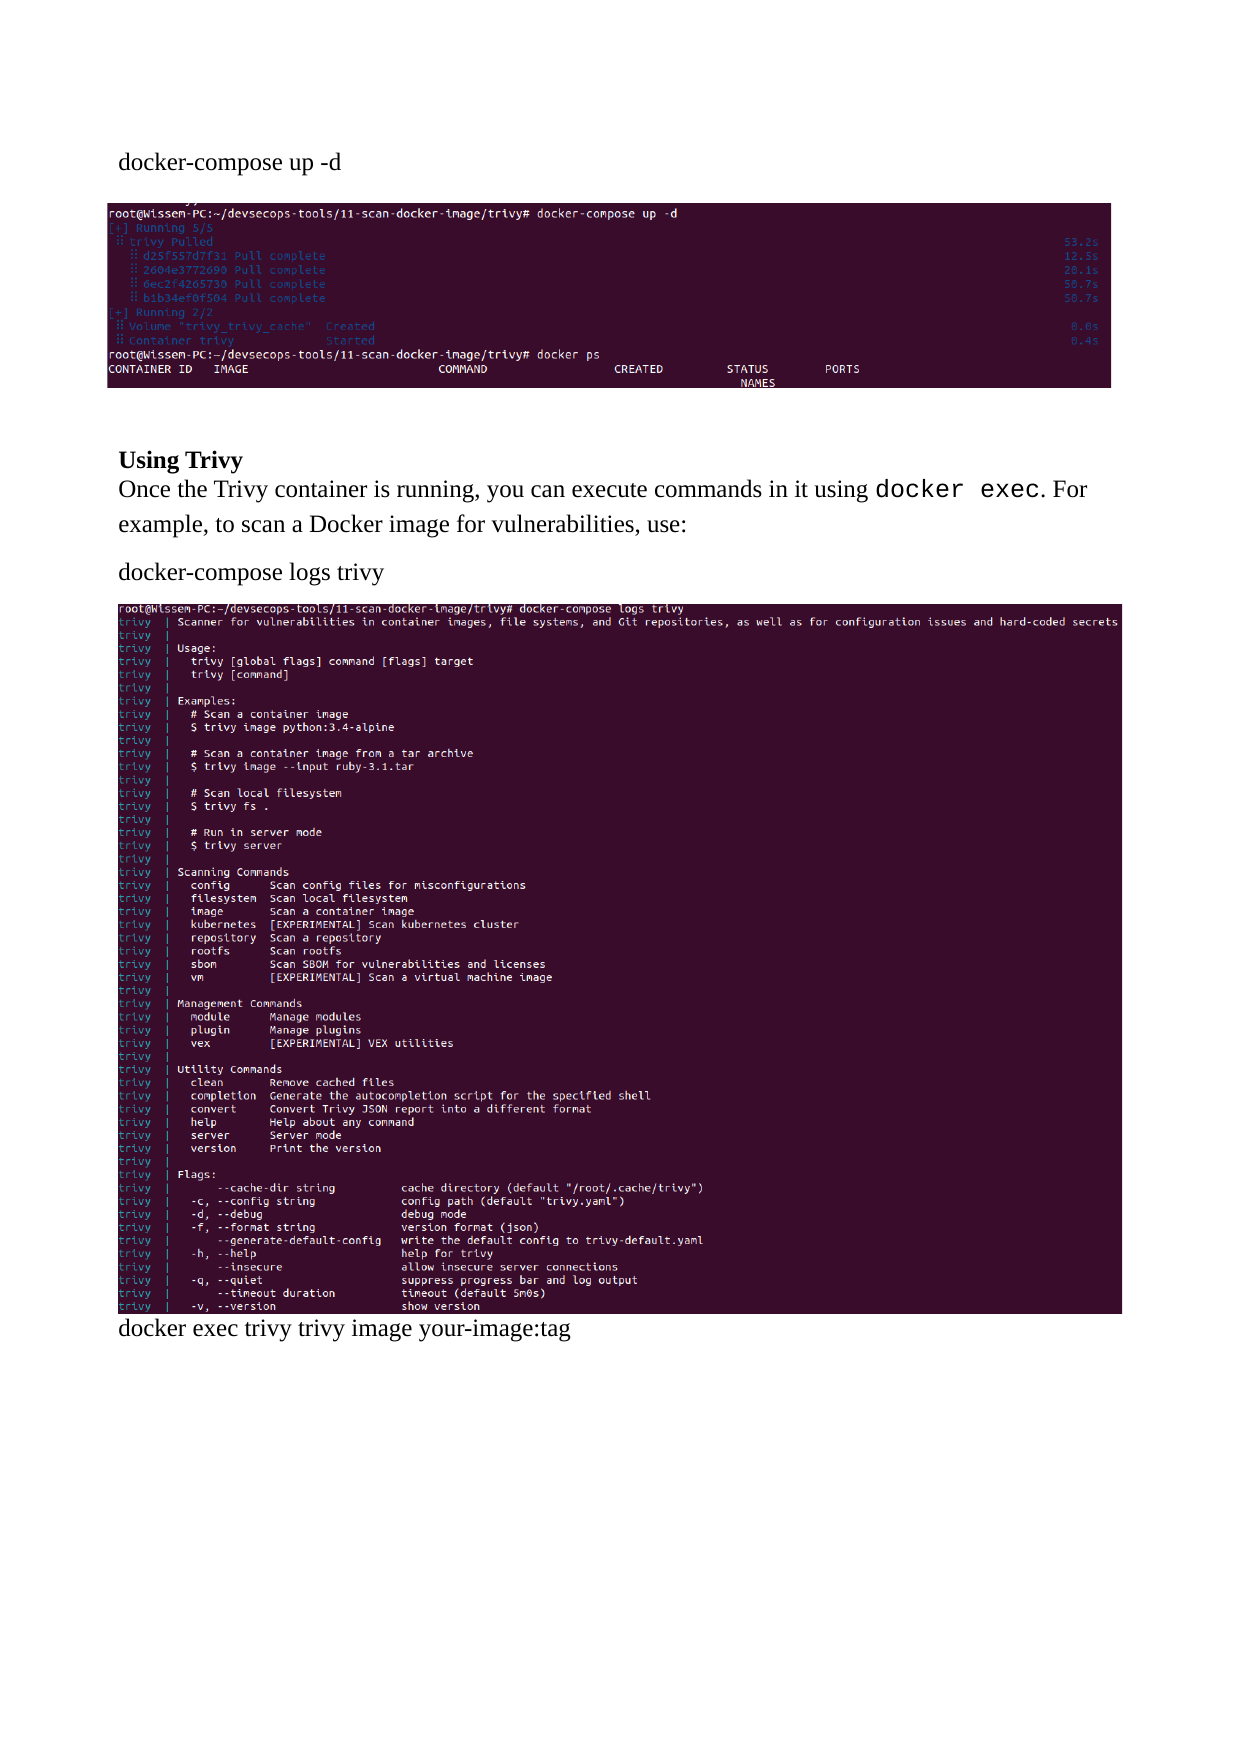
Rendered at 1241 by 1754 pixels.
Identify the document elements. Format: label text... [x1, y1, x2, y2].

text docker-compose up -d [118, 118, 1122, 176]
text docker-compose logs trivy [118, 557, 1122, 586]
picture [107, 203, 1112, 388]
text Once the Trivy container is running, you can execute commands in it using docker exec. For example, to scan a Docker image for vulnerabilities, use: [118, 474, 1122, 538]
text docker exec trivy trivy image your-image:tag [118, 1314, 1122, 1457]
picture [118, 604, 1123, 1314]
text Using Trivy [118, 176, 1122, 474]
